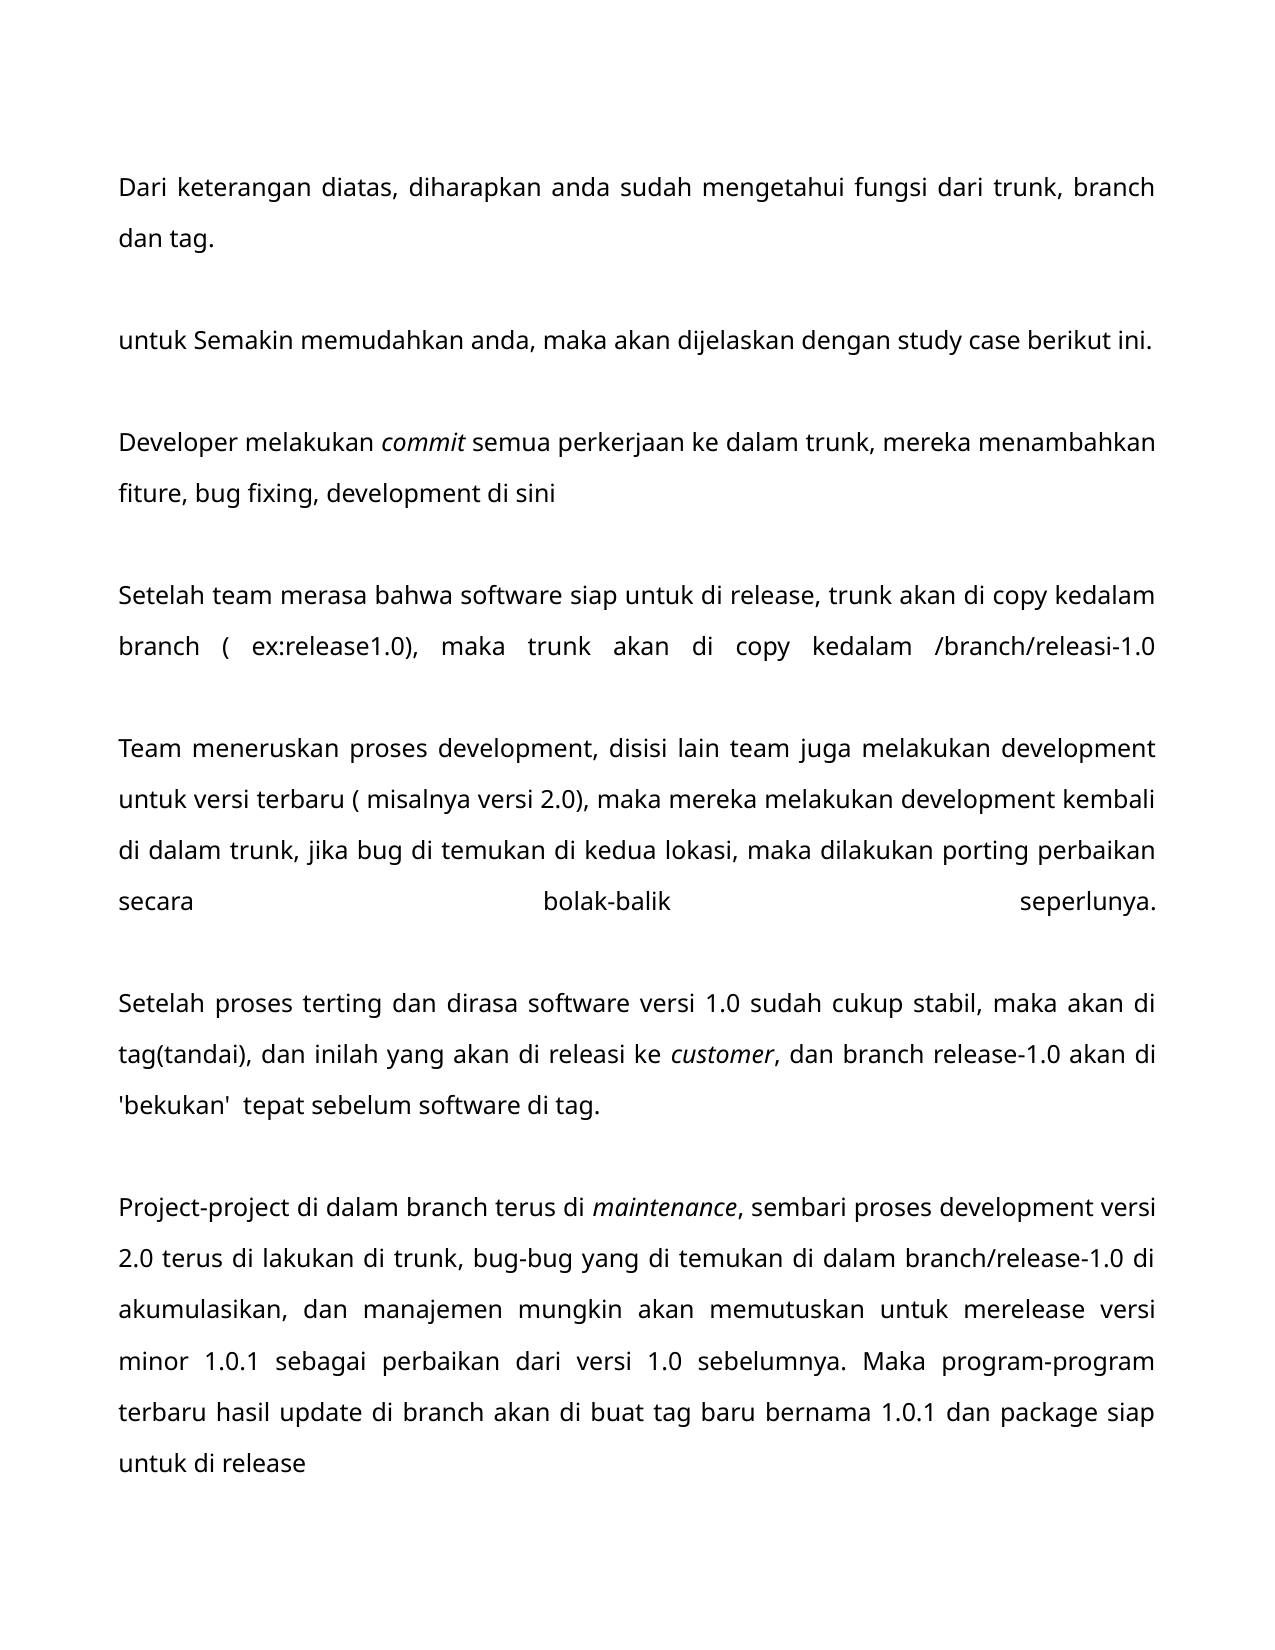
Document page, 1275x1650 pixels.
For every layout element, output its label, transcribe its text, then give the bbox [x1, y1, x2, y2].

text untuk Semakin memudahkan anda, maka akan dijelaskan dengan study case berikut ini. [118, 322, 1157, 356]
text Developer melakukan commit semua perkerjaan ke dalam trunk, mereka menambahkan fiture, bug fixing, development di sini [118, 424, 1157, 509]
text Dari keterangan diatas, diharapkan anda sudah mengetahui fungsi dari trunk, branch dan tag. [118, 169, 1157, 254]
text Team meneruskan proses development, disisi lain team juga melakukan development untuk versi terbaru ( misalnya versi 2.0), maka mereka melakukan development kembali di dalam trunk, jika bug di temukan di kedua lokasi, maka dilakukan porting perbaikan secara bolak-balik seperlunya. [118, 731, 1157, 969]
text Project-project di dalam branch terus di maintenance, sembari proses development versi 2.0 terus di lakukan di trunk, bug-bug yang di temukan di dalam branch/release-1.0 di akumulasikan, dan manajemen mungkin akan memutuskan untuk merelease versi minor 1.0.1 sebagai perbaikan dari versi 1.0 sebelumnya. Maka program-program terbaru hasil update di branch akan di buat tag baru bernama 1.0.1 dan package siap untuk di release [118, 1190, 1157, 1479]
text Setelah team merasa bahwa software siap untuk di release, trunk akan di copy kedalam branch ( ex:release1.0), maka trunk akan di copy kedalam /branch/releasi-1.0 [118, 577, 1157, 714]
text Setelah proses terting dan dirasa software versi 1.0 sudah cukup stabil, maka akan di tag(tandai), dan inilah yang akan di releasi ke customer, dan branch release-1.0 akan di 'bekukan' tepat sebelum software di tag. [118, 986, 1157, 1122]
